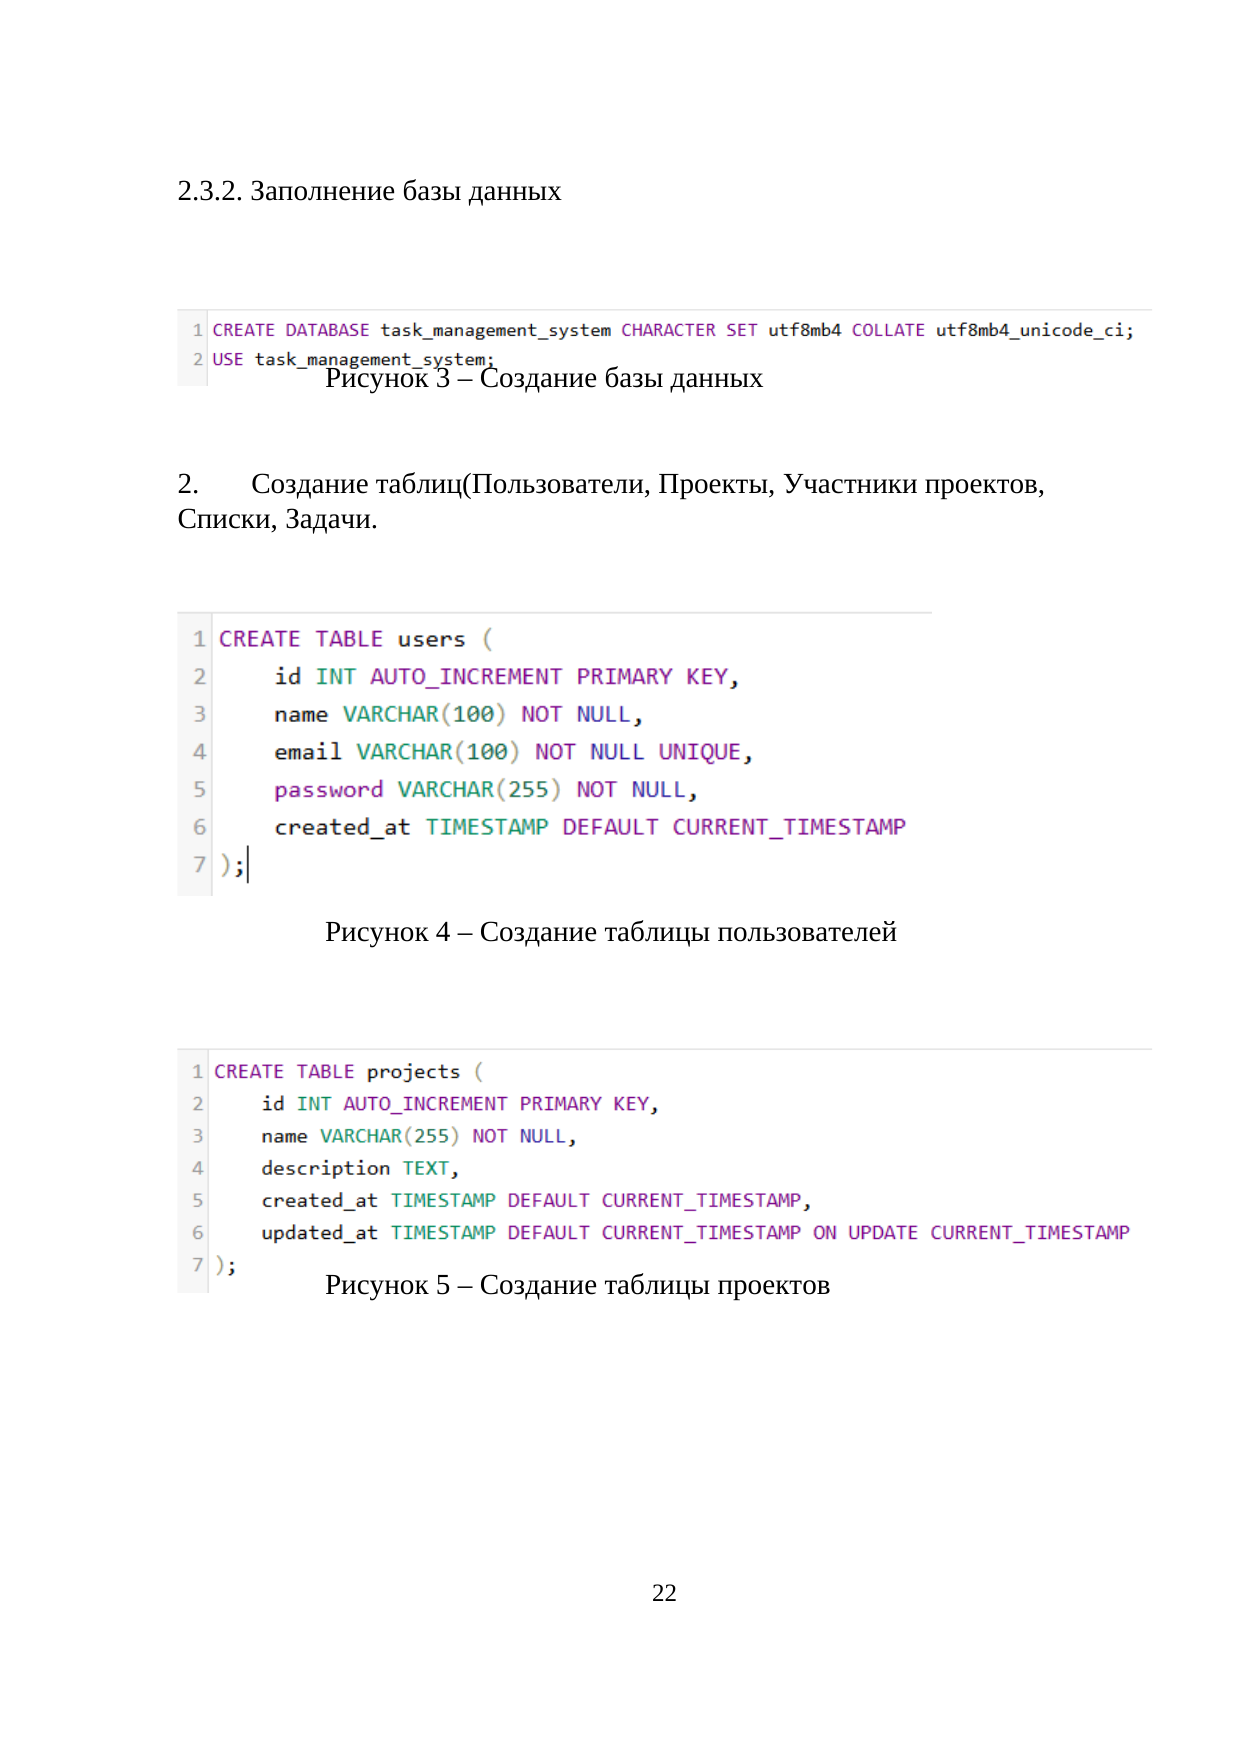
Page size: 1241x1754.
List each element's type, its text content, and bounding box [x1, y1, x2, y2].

subtitle 2.3.2. Заполнение базы данных [177, 173, 1152, 206]
text Рисунок 3 – Создание базы данных [177, 275, 1152, 302]
text Рисунок 5 – Создание таблицы проектов [177, 1019, 1152, 1047]
text Рисунок 4 – Создание таблицы пользователей [251, 914, 1152, 948]
text 2. Создание таблиц(Пользователи, Проекты, Участники проектов, Списки, Задачи. [177, 466, 1152, 535]
text Рисунок 5 – Создание таблицы проектов [177, 1293, 1152, 1301]
text Рисунок 3 – Создание базы данных [177, 386, 1152, 394]
